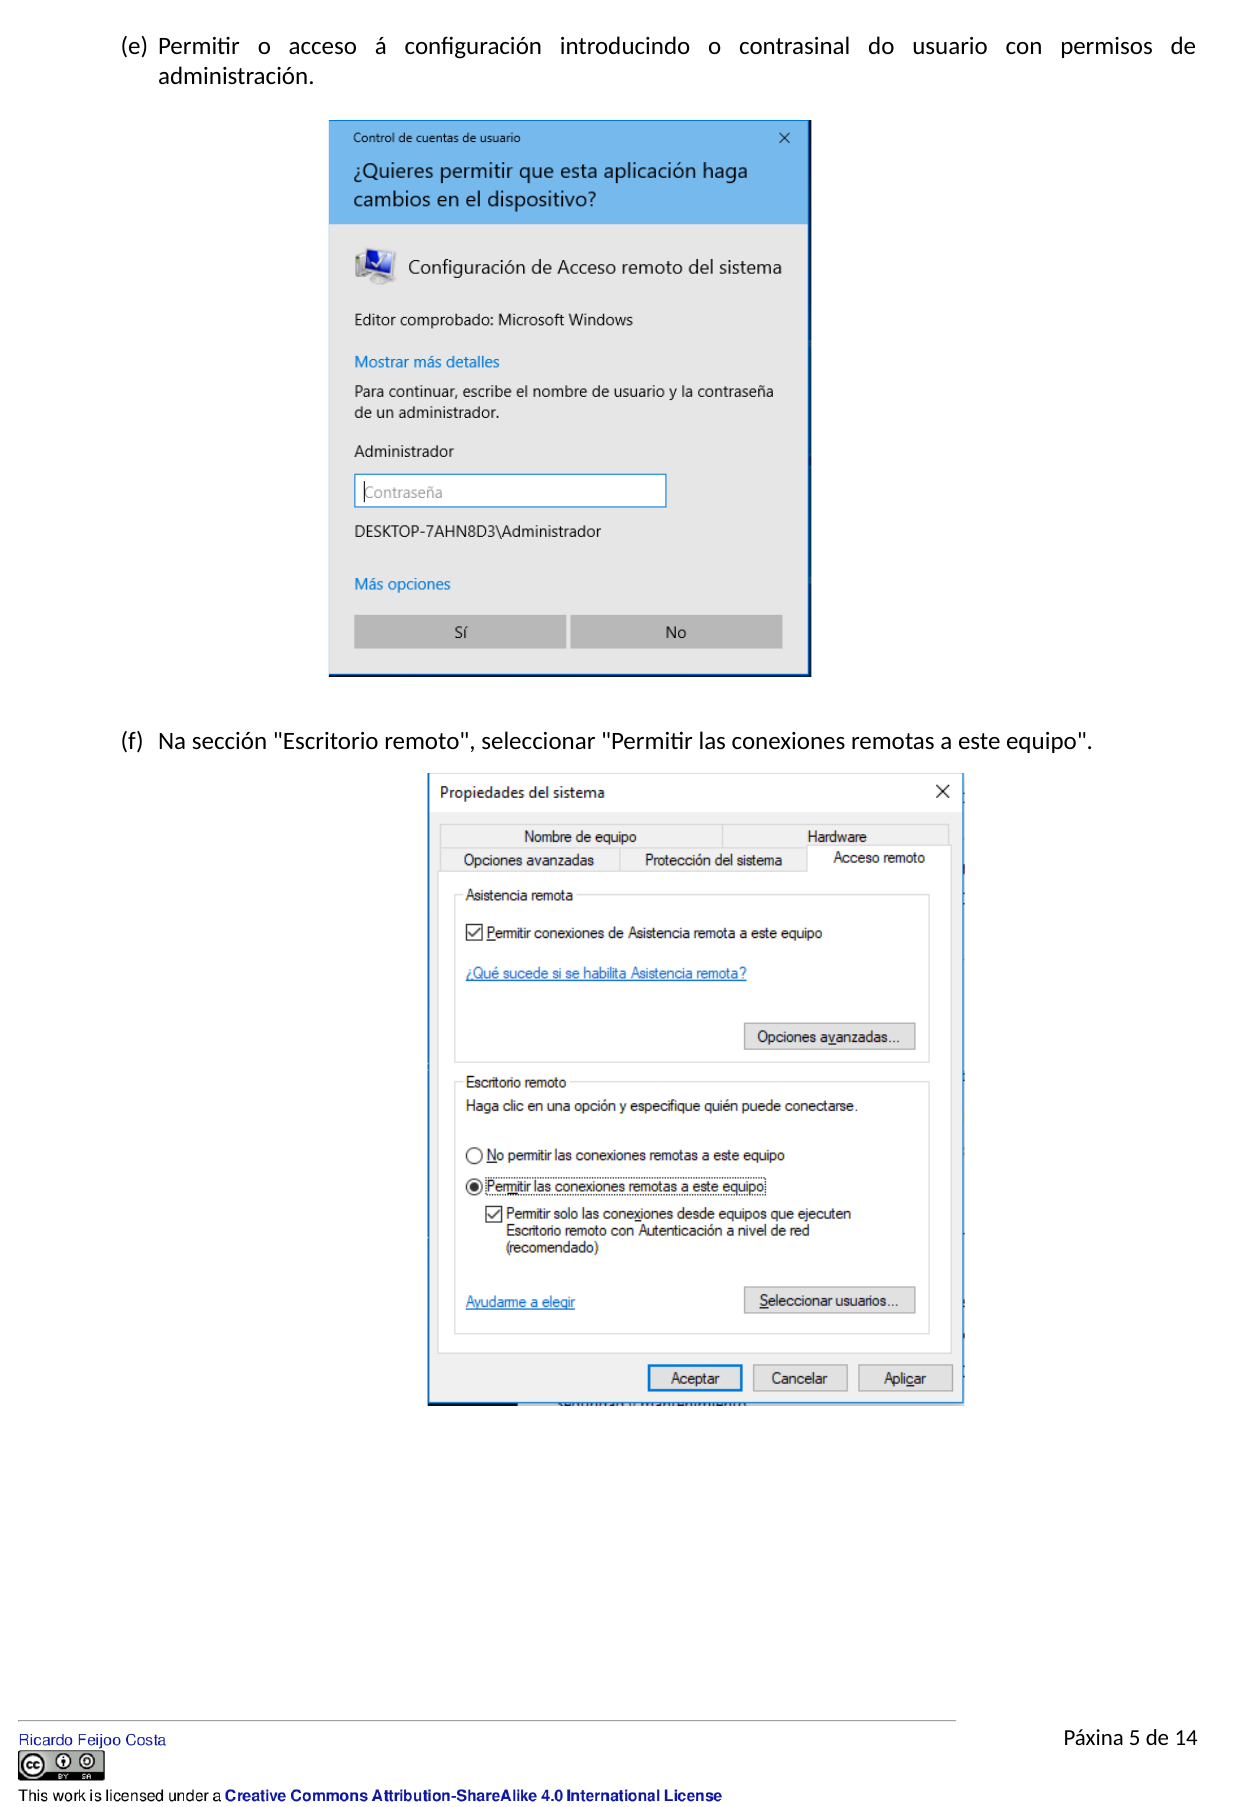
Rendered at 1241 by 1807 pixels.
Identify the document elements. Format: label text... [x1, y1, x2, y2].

list Na sección "Escritorio remoto", seleccionar "Permitir las conexiones remotas a este equipo". [120, 726, 1197, 756]
picture [328, 120, 812, 677]
picture [427, 773, 965, 1406]
picture [8, 1715, 957, 1806]
list Permitir o acceso á configuración introducindo o contrasinal do usuario con permisos de administración. [120, 30, 1197, 91]
